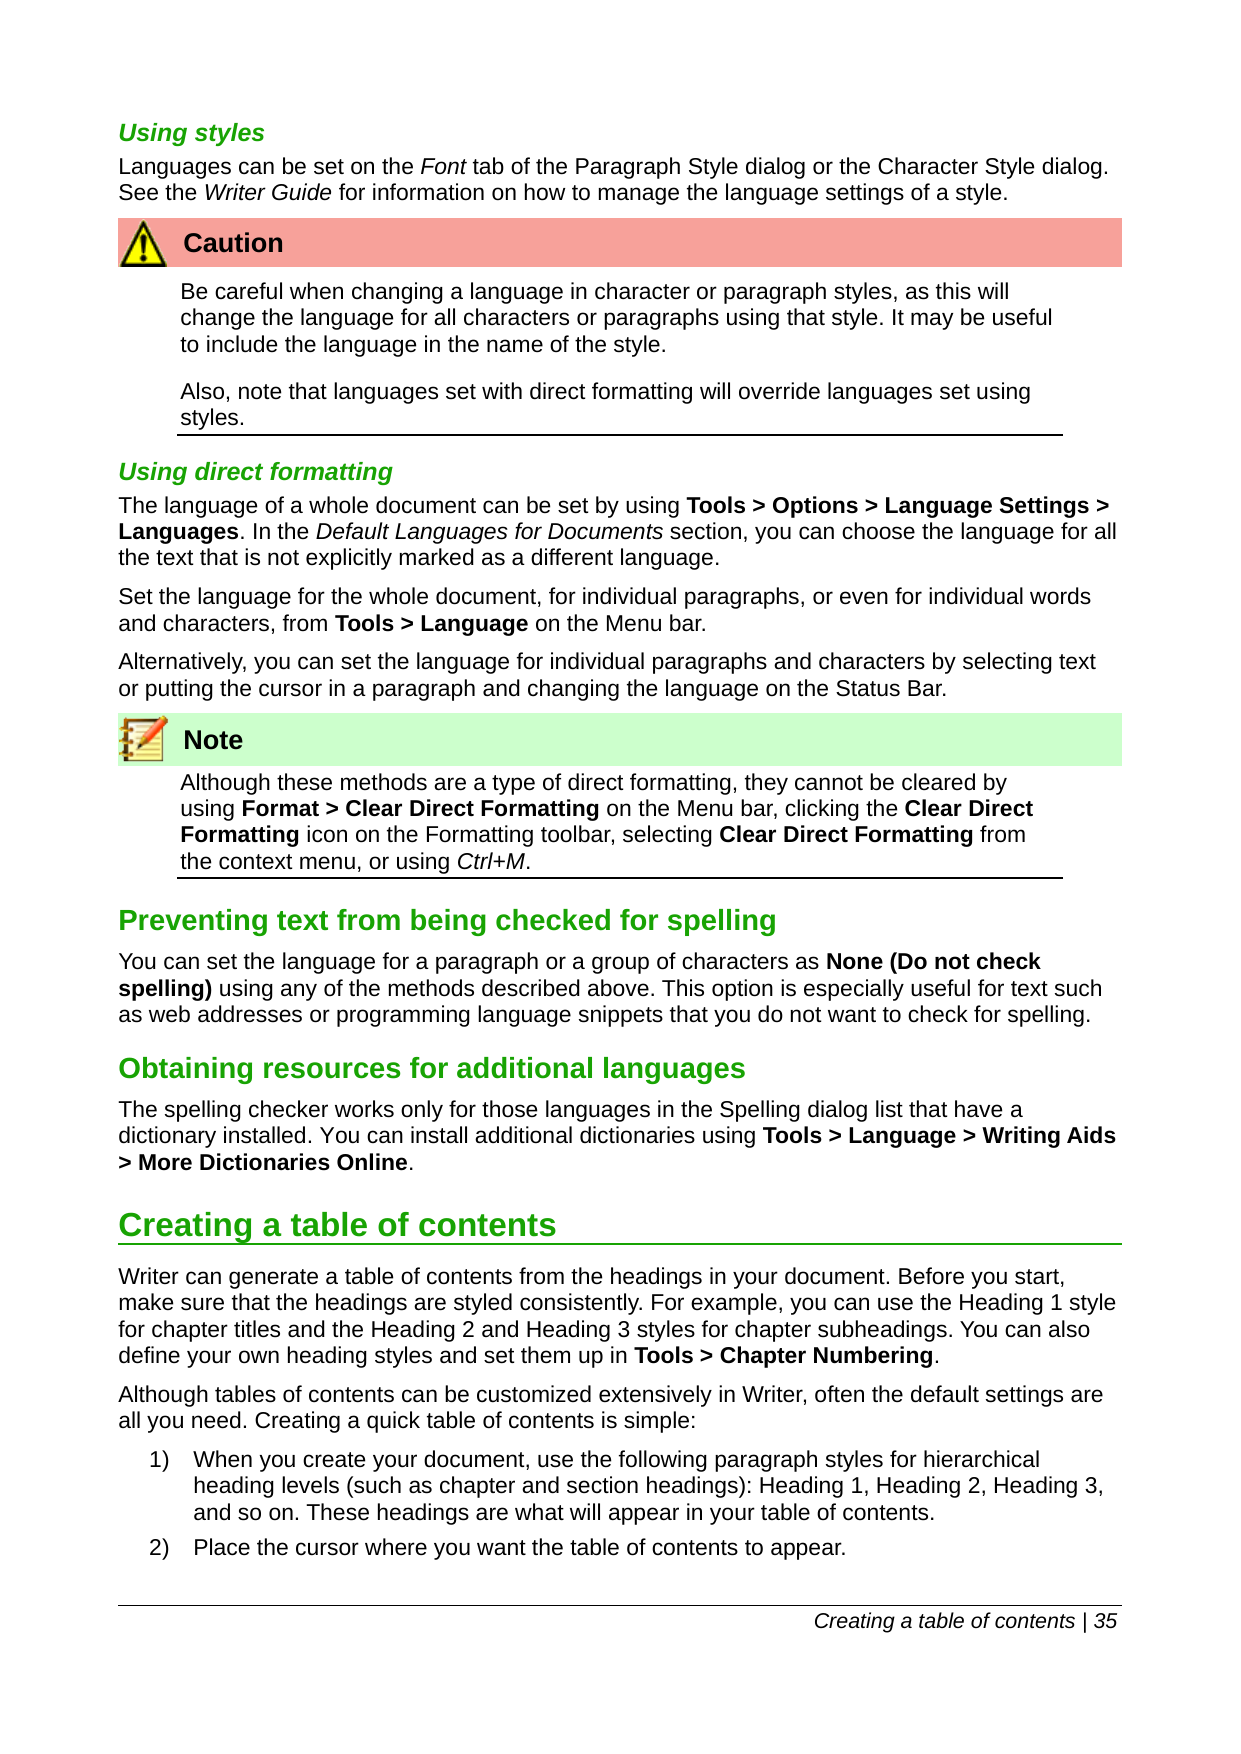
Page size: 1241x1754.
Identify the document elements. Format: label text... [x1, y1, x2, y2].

picture [119, 714, 170, 765]
text The language of a whole document can be set by using Tools > Options > Language Settings > Languages. In the Default Languages for Documents section, you can choose the language for all the text that is not explicitly marked as a different language. [118, 492, 1122, 571]
subtitle Obtaining resources for additional languages [118, 1051, 1122, 1084]
text Alternatively, you can set the language for individual paragraphs and characters by selecting text or putting the cursor in a paragraph and changing the language on the Status Bar. [118, 648, 1122, 701]
picture [119, 219, 167, 267]
text Set the language for the whole document, for individual paragraphs, or even for individual words and characters, from Tools > Language on the Menu bar. [118, 583, 1122, 636]
text Writer can generate a table of contents from the headings in your document. Before you start, make sure that the headings are styled consistently. For example, you can use the Heading 1 style for chapter titles and the Heading 2 and Heading 3 styles for chapter subheadings. You can also define your own heading styles and set them up in Tools > Chapter Numbering. [118, 1263, 1122, 1368]
text Languages can be set on the Font tab of the Paragraph Style dialog or the Character Style dialog. See the Writer Guide for information on how to manage the language settings of a style. [118, 153, 1122, 206]
text Although tables of contents can be customized extensively in Writer, often the default settings are all you need. Creating a quick table of contents is simple: [118, 1381, 1122, 1433]
text Although these methods are a type of direct formatting, they cannot be cleared by using Format > Clear Direct Formatting on the Menu bar, clicking the Clear Direct Formatting icon on the Formatting toolbar, selecting Clear Direct Formatting from the context menu, or using Ctrl+M. [177, 766, 1063, 877]
subtitle Note [118, 713, 1122, 766]
text The spelling checker works only for those languages in the Spelling dialog list that have a dictionary installed. You can install additional dictionaries using Tools > Language > Writing Aids > More Dictionaries Online. [118, 1096, 1122, 1175]
subtitle Caution [118, 218, 1122, 267]
subtitle Using styles [118, 118, 1122, 147]
text You can set the language for a paragraph or a group of characters as None (Do not check spelling) using any of the methods described above. This option is especially useful for text such as web addresses or programming language snippets that you do not want to check for spelling. [118, 948, 1122, 1027]
list Place the cursor where you want the table of contents to appear. [169, 1534, 1122, 1560]
subtitle Creating a table of contents [118, 1205, 1122, 1243]
text Also, note that languages set with direct formatting will override languages set using styles. [177, 375, 1063, 434]
list When you create your document, use the following paragraph styles for hierarchical heading levels (such as chapter and section headings): Heading 1, Heading 2, Heading 3, and so on. These headings are what will appear in your table of contents. [169, 1446, 1122, 1525]
subtitle Preventing text from being checked for spelling [118, 903, 1122, 936]
text Be careful when changing a language in character or paragraph styles, as this will change the language for all characters or paragraphs using that style. It may be useful to include the language in the name of the style. [177, 275, 1063, 357]
subtitle Using direct formatting [118, 457, 1122, 486]
